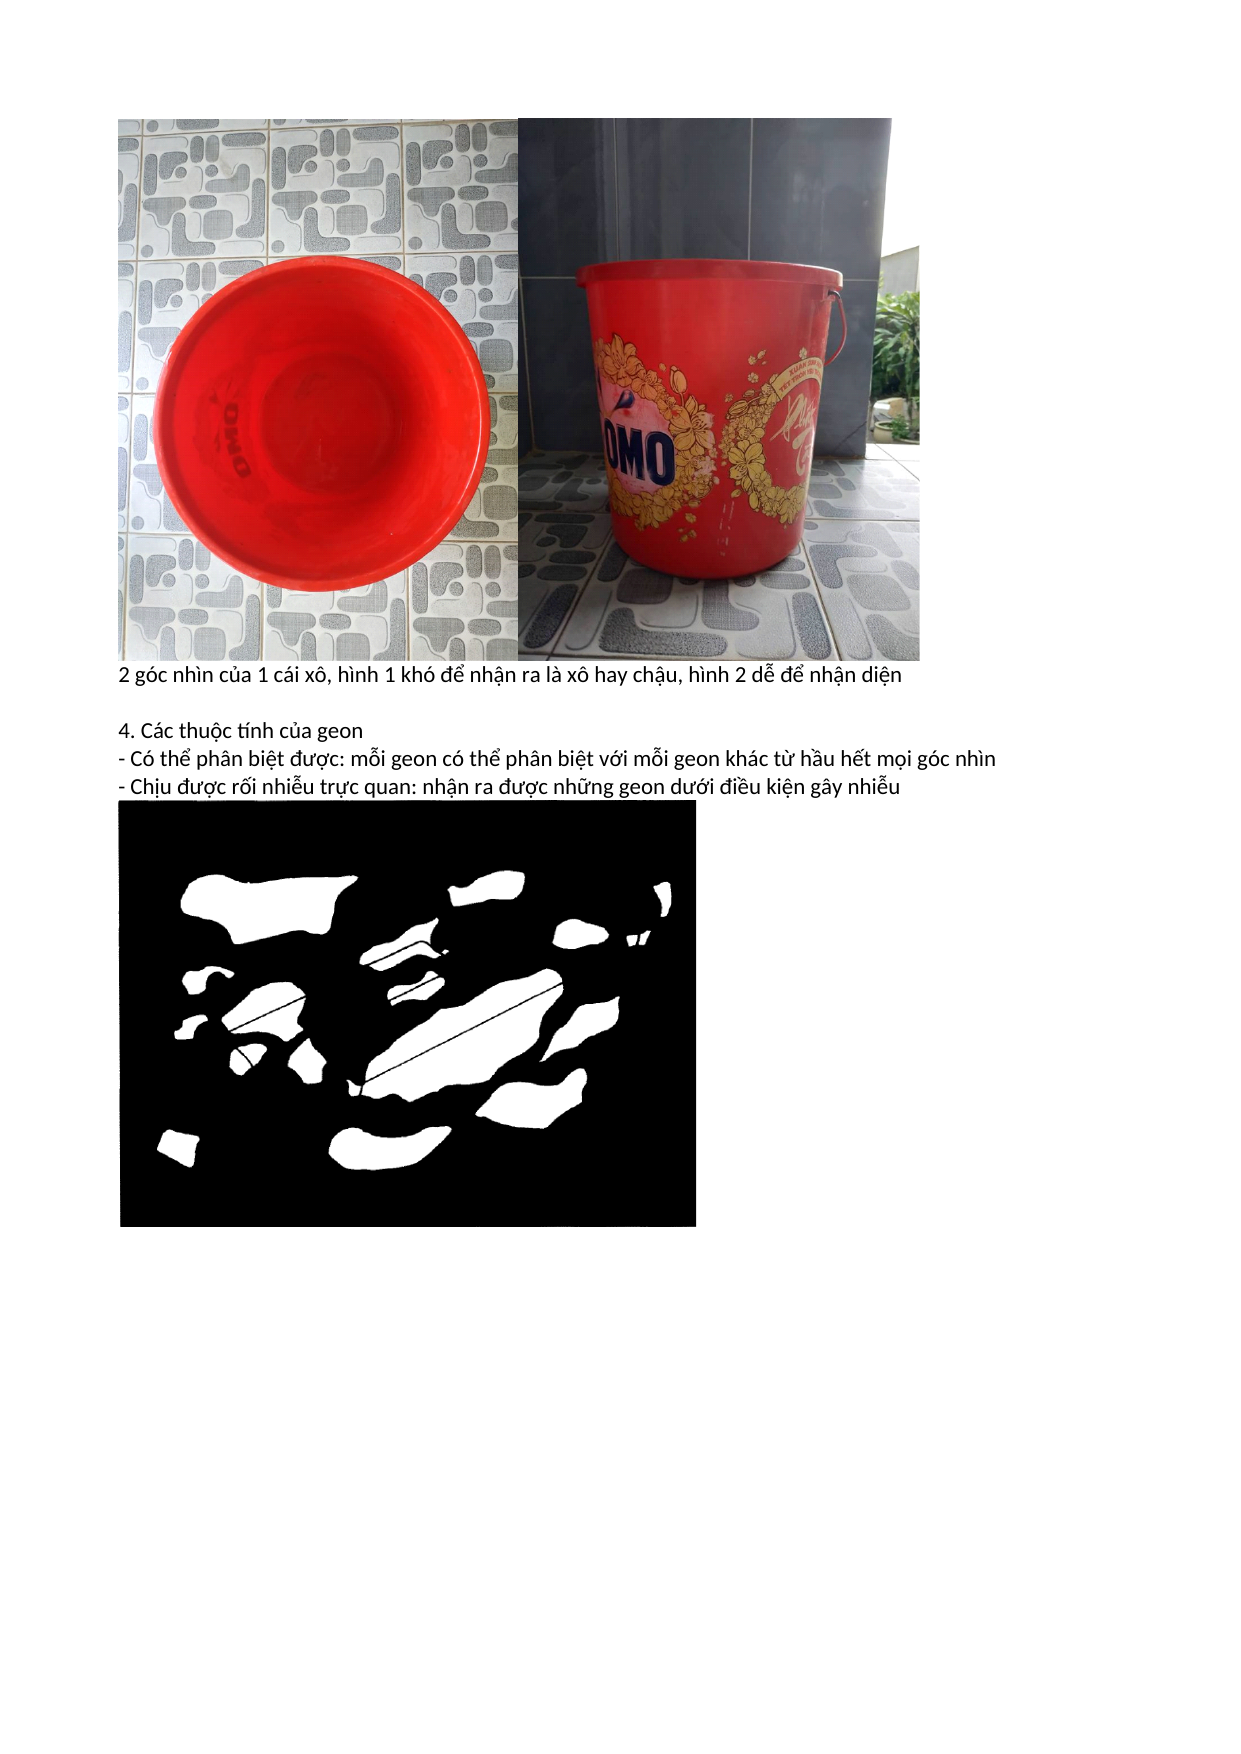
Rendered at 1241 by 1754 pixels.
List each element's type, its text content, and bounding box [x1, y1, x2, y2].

text - Có thể phân biệt được: mỗi geon có thể phân biệt với mỗi geon khác từ hầu hết mọi góc nhìn [118, 744, 1122, 772]
text 4. Các thuộc tính của geon [118, 716, 1122, 744]
text - Chịu được rối nhiễu trực quan: nhận ra được những geon dưới điều kiện gây nhiễu [118, 772, 1122, 800]
text 2 góc nhìn của 1 cái xô, hình 1 khó để nhận ra là xô hay chậu, hình 2 dễ để nhận diện [118, 660, 1122, 688]
